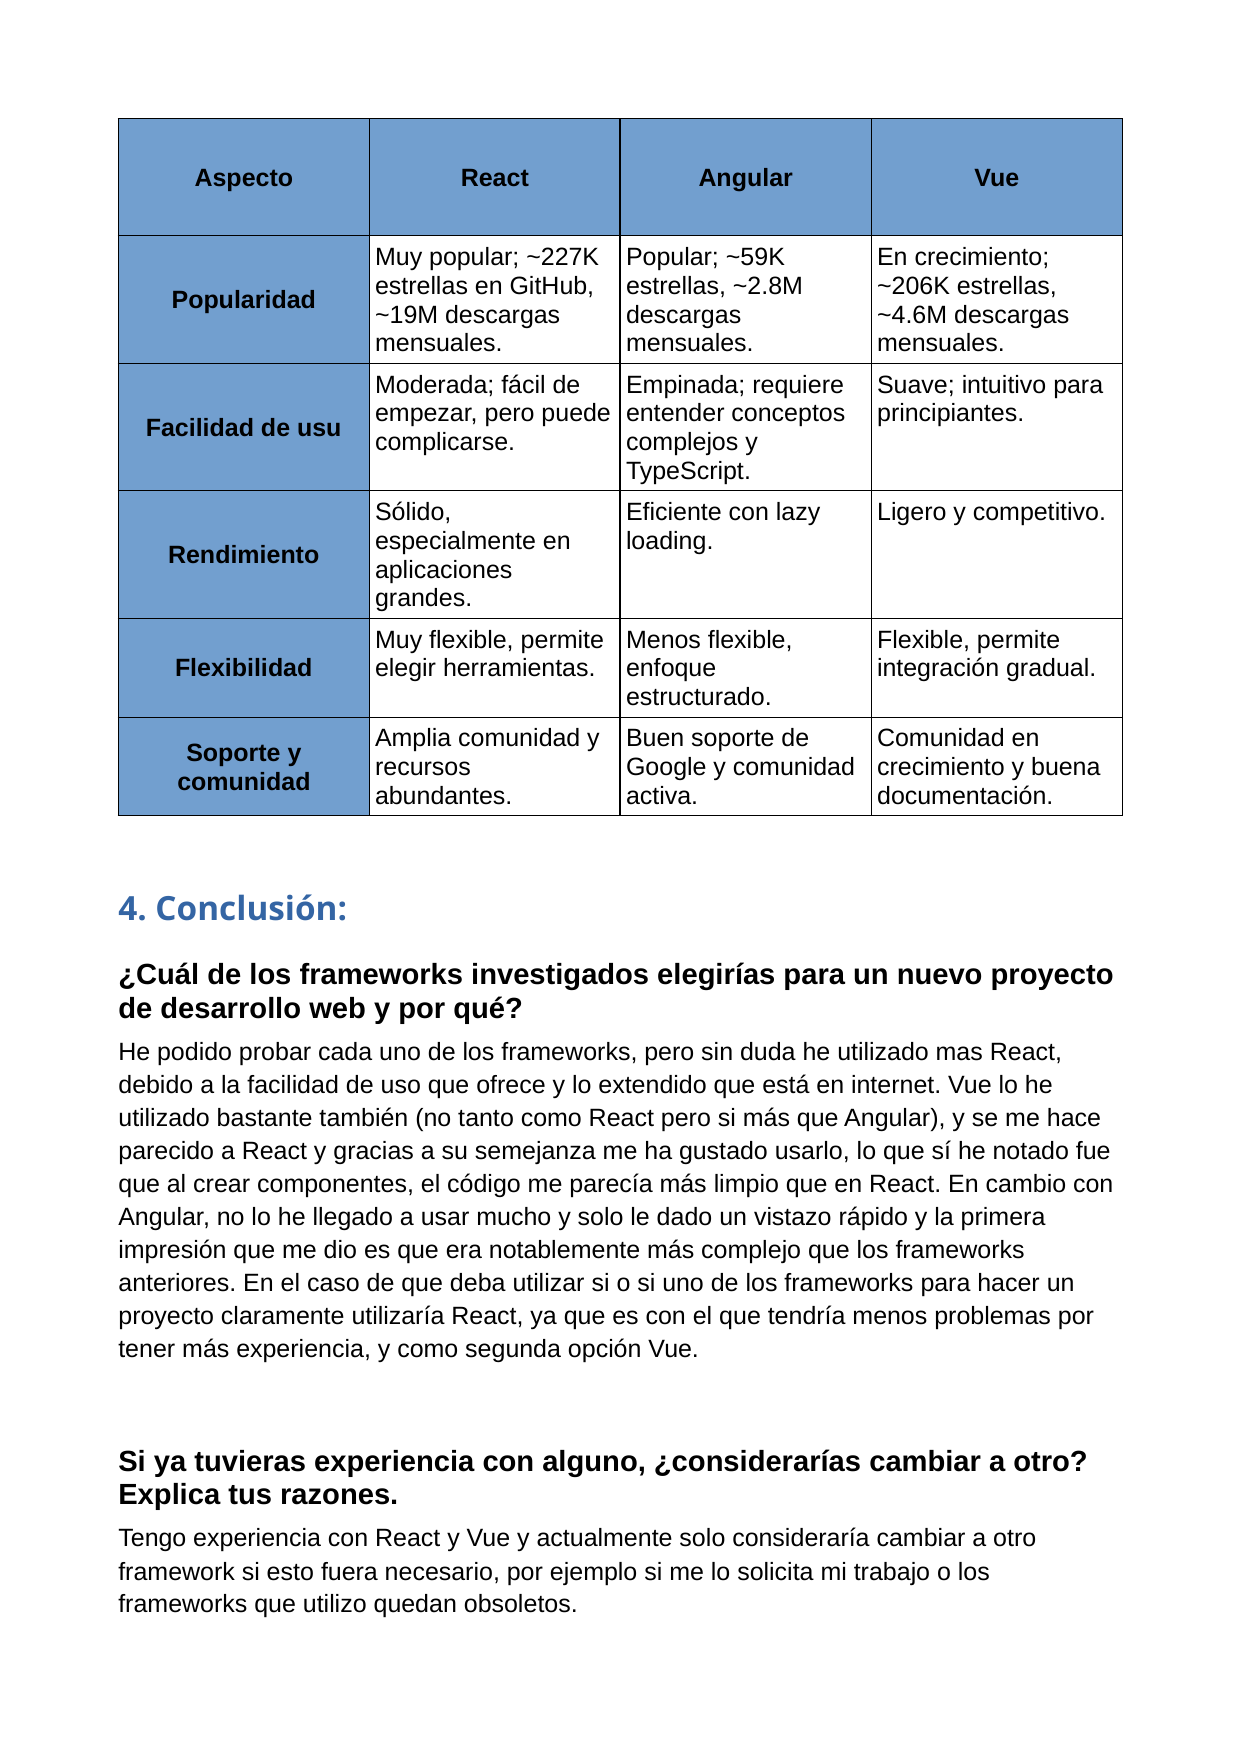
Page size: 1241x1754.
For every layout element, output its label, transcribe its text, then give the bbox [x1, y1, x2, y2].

subtitle 4. Conclusión: [118, 885, 1122, 930]
table_cell Moderada; fácil de empezar, pero puede complicarse. [370, 364, 619, 490]
table_cell Rendimiento [119, 491, 369, 618]
table_cell Facilidad de usu [119, 364, 369, 490]
table_cell Empinada; requiere entender conceptos complejos y TypeScript. [621, 364, 871, 490]
table_header Vue [872, 119, 1122, 235]
table_cell Suave; intuitivo para principiantes. [872, 364, 1122, 490]
table_header React [370, 119, 619, 235]
table_cell Flexible, permite integración gradual. [872, 619, 1122, 717]
table_cell Soporte y comunidad [119, 718, 369, 815]
table_cell Eficiente con lazy loading. [621, 491, 871, 618]
table_cell Comunidad en crecimiento y buena documentación. [872, 718, 1122, 815]
table_cell Ligero y competitivo. [872, 491, 1122, 618]
subtitle ¿Cuál de los frameworks investigados elegirías para un nuevo proyecto de desarrollo web y por qué? [118, 957, 1122, 1024]
table_cell En crecimiento; ~206K estrellas, ~4.6M descargas mensuales. [872, 236, 1122, 363]
table_header Angular [621, 119, 871, 235]
table_cell Buen soporte de Google y comunidad activa. [621, 718, 871, 815]
table_cell Muy flexible, permite elegir herramientas. [370, 619, 619, 717]
table_cell Flexibilidad [119, 619, 369, 717]
text He podido probar cada uno de los frameworks, pero sin duda he utilizado mas React, debido a la facilidad de uso que ofrece y lo extendido que está en internet. Vue lo he utilizado bastante también (no tanto como React pero si más que Angular), y se me hace parecido a React y gracias a su semejanza me ha gustado usarlo, lo que sí he notado fue que al crear componentes, el código me parecía más limpio que en React. En cambio con Angular, no lo he llegado a usar mucho y solo le dado un vistazo rápido y la primera impresión que me dio es que era notablemente más complejo que los frameworks anteriores. En el caso de que deba utilizar si o si uno de los frameworks para hacer un proyecto claramente utilizaría React, ya que es con el que tendría menos problemas por tener más experiencia, y como segunda opción Vue. [118, 1037, 1122, 1363]
table_header Aspecto [119, 119, 369, 235]
table_cell Amplia comunidad y recursos abundantes. [370, 718, 619, 815]
subtitle Si ya tuvieras experiencia con alguno, ¿considerarías cambiar a otro? Explica tus razones. [118, 1444, 1122, 1511]
table_cell Sólido, especialmente en aplicaciones grandes. [370, 491, 619, 618]
text Tengo experiencia con React y Vue y actualmente solo consideraría cambiar a otro framework si esto fuera necesario, por ejemplo si me lo solicita mi trabajo o los frameworks que utilizo quedan obsoletos. [118, 1523, 1122, 1618]
table_cell Muy popular; ~227K estrellas en GitHub, ~19M descargas mensuales. [370, 236, 619, 363]
table_cell Popular; ~59K estrellas, ~2.8M descargas mensuales. [621, 236, 871, 363]
table_cell Menos flexible, enfoque estructurado. [621, 619, 871, 717]
table_cell Popularidad [119, 236, 369, 363]
